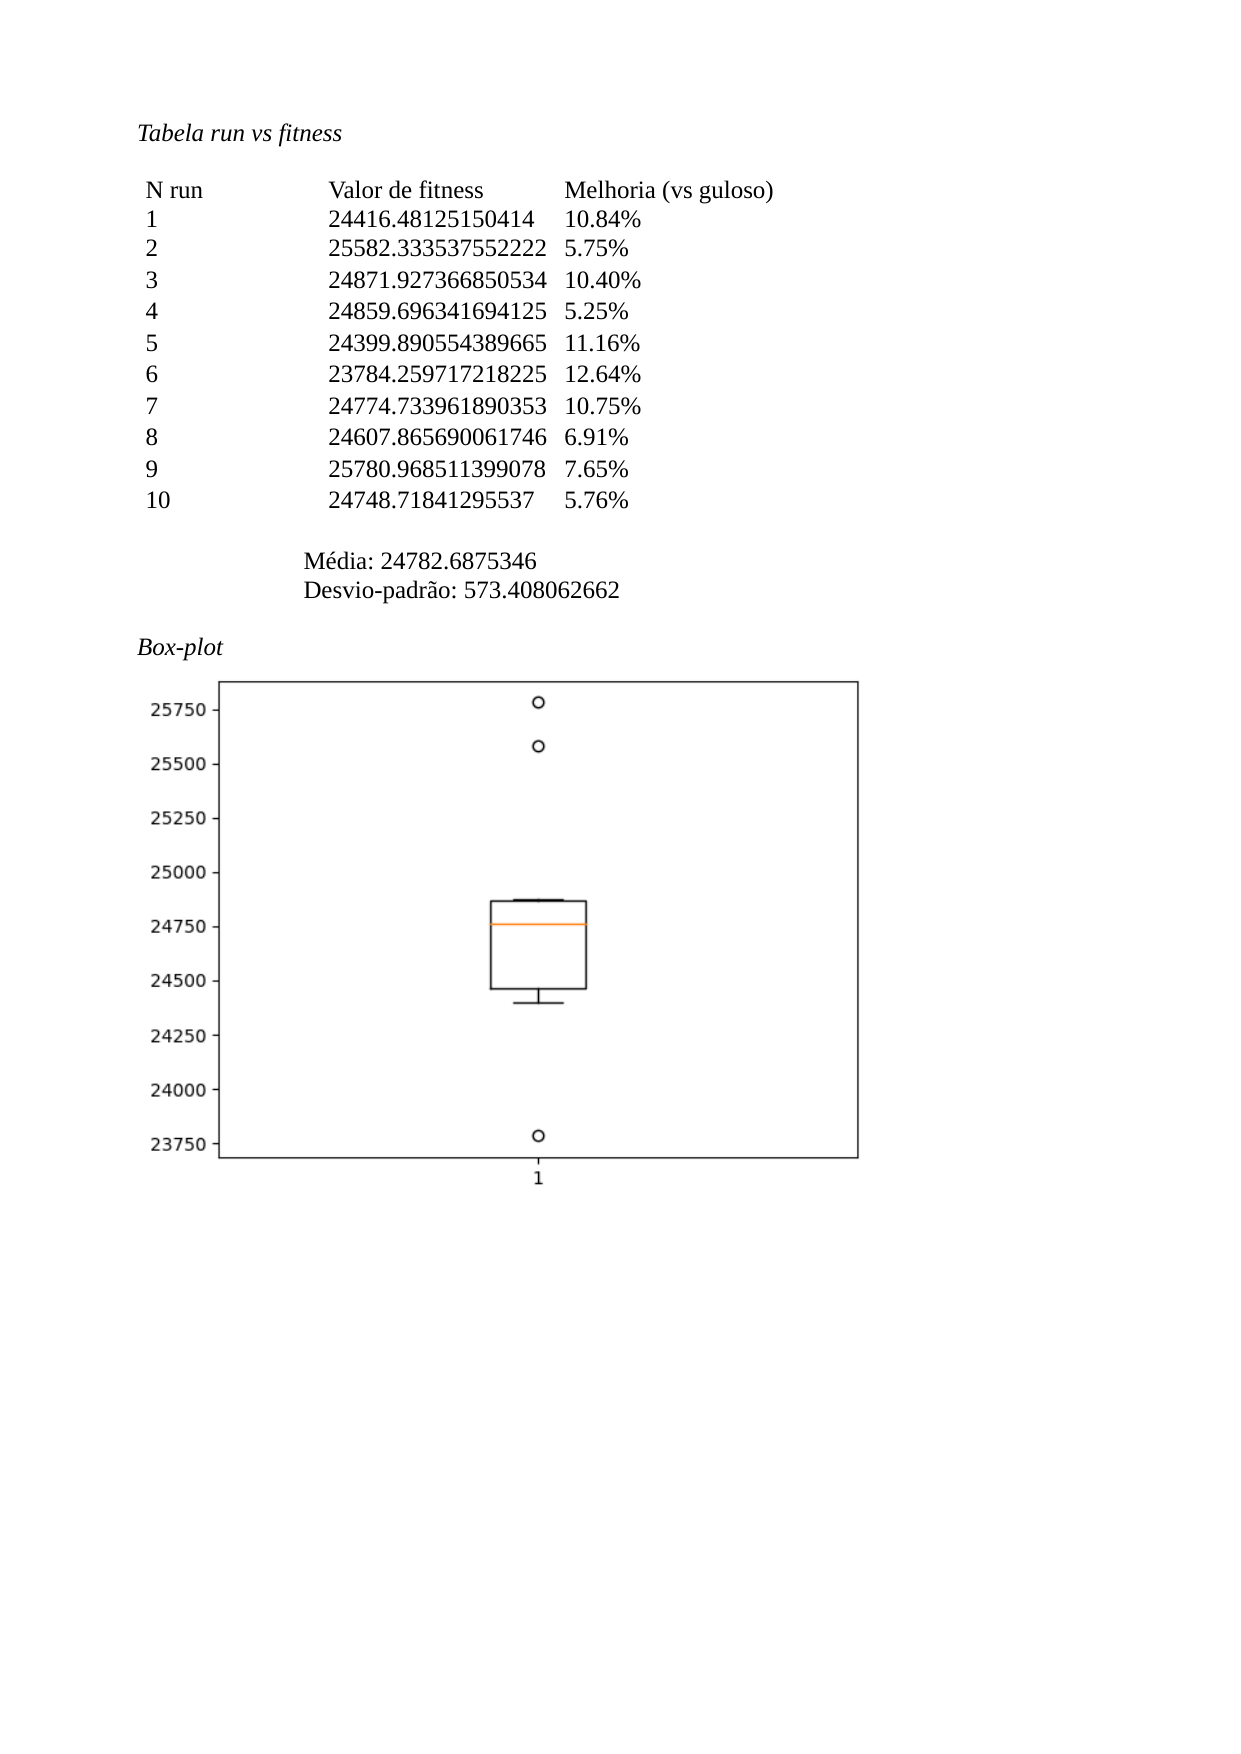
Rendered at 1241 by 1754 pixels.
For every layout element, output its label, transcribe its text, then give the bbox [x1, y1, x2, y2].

table_header N run [145, 176, 328, 204]
table_cell 25780.968511399078 [328, 454, 564, 486]
table_header Melhoria (vs guloso) [564, 176, 789, 204]
table_cell 5.76% [564, 486, 789, 517]
table_cell 3 [145, 265, 328, 296]
table_cell 1 [145, 204, 328, 233]
table_cell 6 [145, 359, 328, 391]
table_cell 24774.733961890353 [328, 391, 564, 422]
table_cell 7 [145, 391, 328, 422]
table_cell 10.75% [564, 391, 789, 422]
table_cell 7.65% [564, 454, 789, 486]
text Tabela run vs fitness [118, 118, 1122, 147]
table_cell 8 [145, 423, 328, 454]
table_cell 5.75% [564, 233, 789, 265]
table_cell 10.40% [564, 265, 789, 296]
table_cell 24416.48125150414 [328, 204, 564, 233]
table_cell 25582.333537552222 [328, 233, 564, 265]
table_cell 6.91% [564, 423, 789, 454]
table_cell 5 [145, 328, 328, 359]
table_cell 24871.927366850534 [328, 265, 564, 296]
table_cell 9 [145, 454, 328, 486]
table_cell 24607.865690061746 [328, 423, 564, 454]
table_cell 23784.259717218225 [328, 359, 564, 391]
table_cell 12.64% [564, 359, 789, 391]
table_cell 24859.696341694125 [328, 296, 564, 328]
text Média: 24782.6875346 [118, 546, 1122, 575]
table_cell 10 [145, 486, 328, 517]
table_cell 4 [145, 296, 328, 328]
table_cell 24748.71841295537 [328, 486, 564, 517]
table_cell 10.84% [564, 204, 789, 233]
text Box-plot [118, 632, 1122, 661]
table_header Valor de fitness [328, 176, 564, 204]
table_cell 11.16% [564, 328, 789, 359]
picture [140, 671, 869, 1187]
text Desvio-padrão: 573.408062662 [118, 575, 1122, 603]
table_cell 2 [145, 233, 328, 265]
table_cell 24399.890554389665 [328, 328, 564, 359]
table_cell 5.25% [564, 296, 789, 328]
